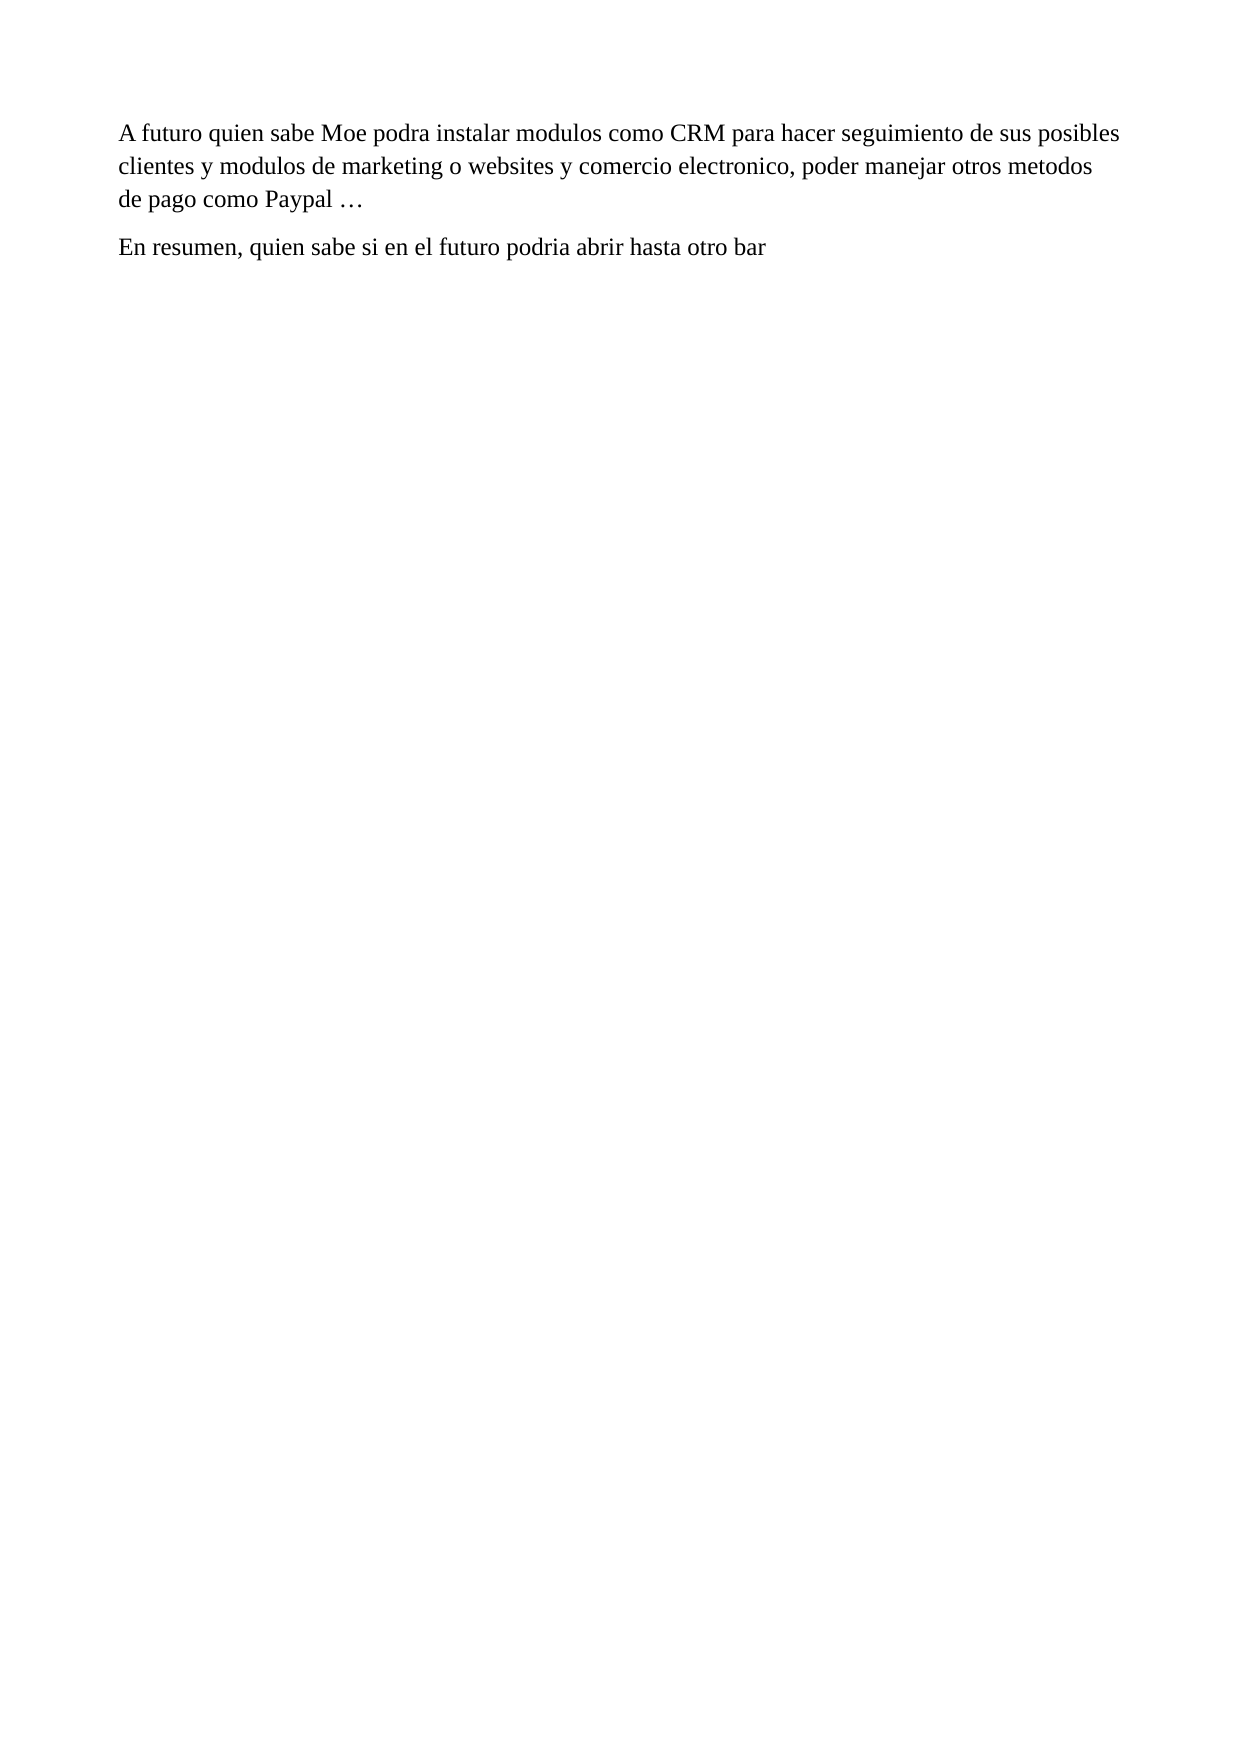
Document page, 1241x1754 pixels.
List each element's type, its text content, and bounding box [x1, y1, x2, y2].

text A futuro quien sabe Moe podra instalar modulos como CRM para hacer seguimiento de sus posibles clientes y modulos de marketing o websites y comercio electronico, poder manejar otros metodos de pago como Paypal … [118, 118, 1122, 213]
text En resumen, quien sabe si en el futuro podria abrir hasta otro bar [118, 232, 1122, 261]
